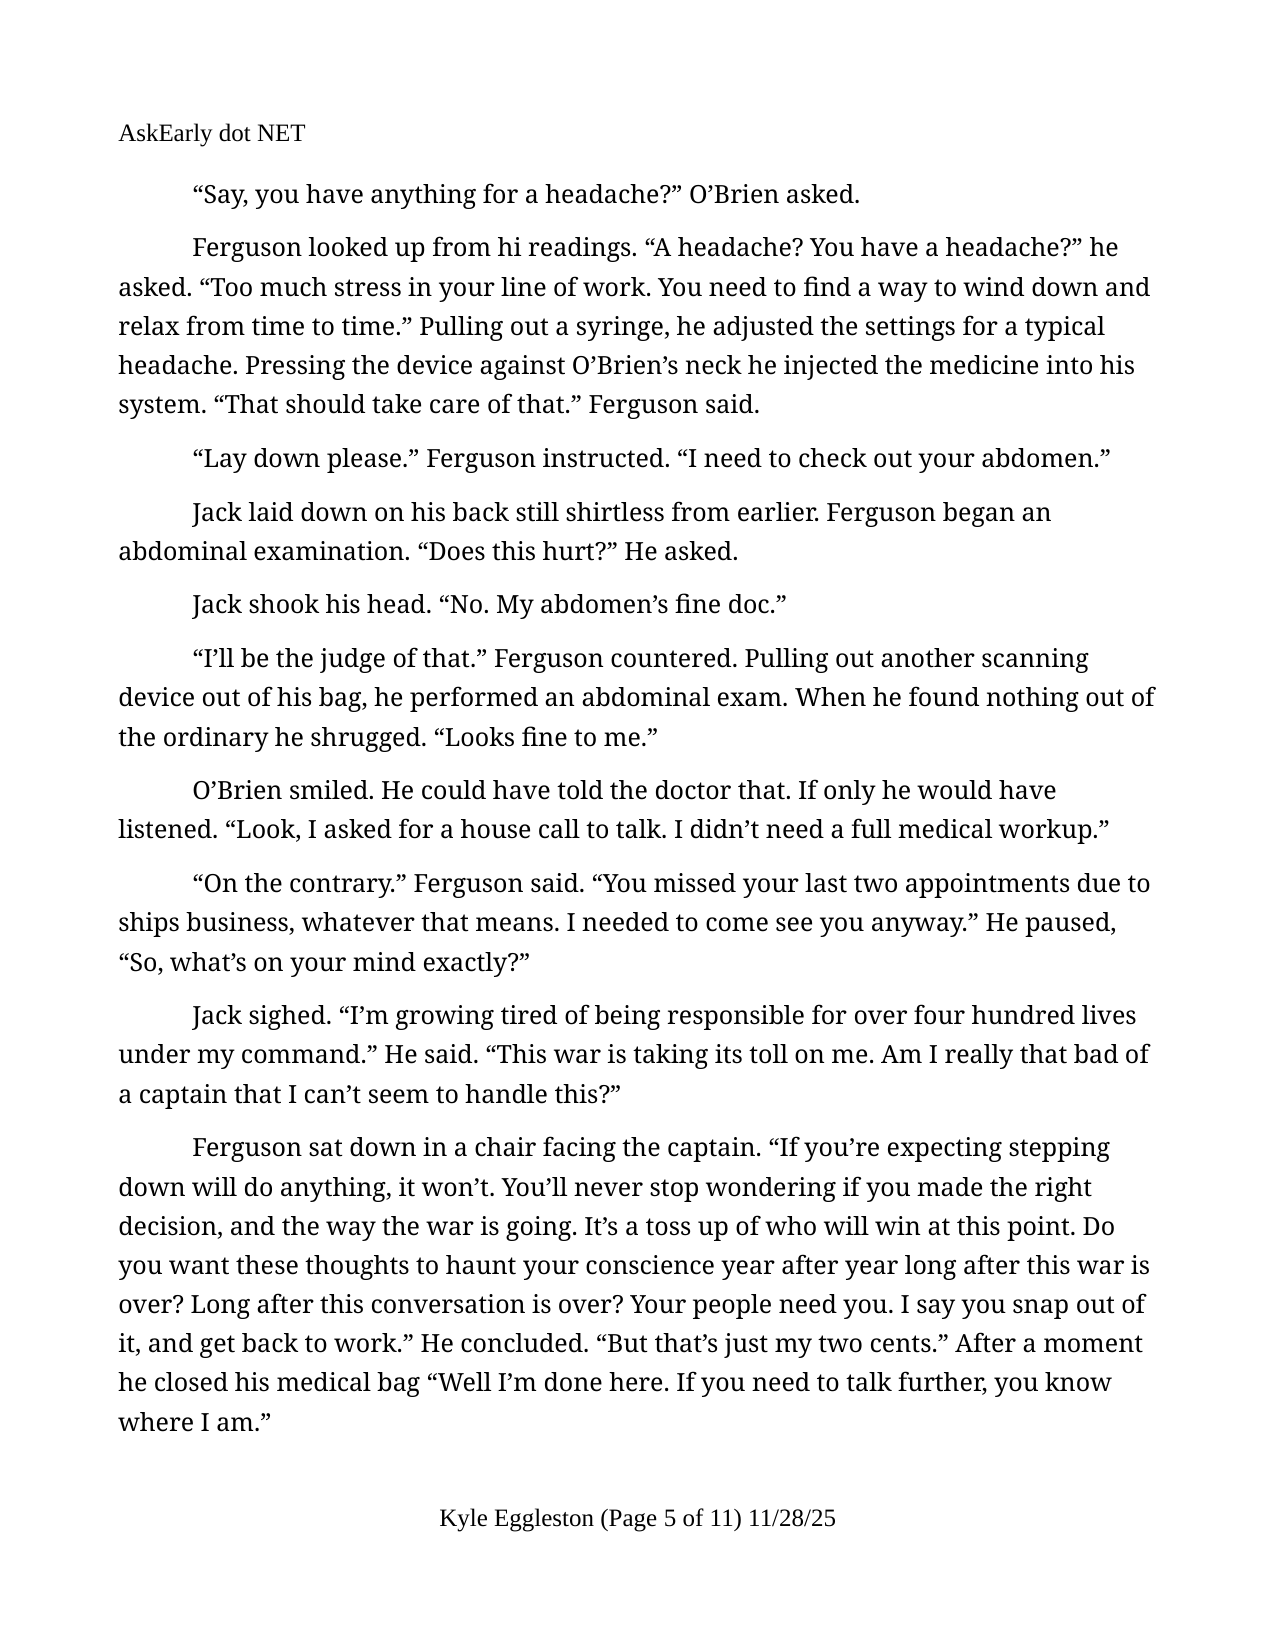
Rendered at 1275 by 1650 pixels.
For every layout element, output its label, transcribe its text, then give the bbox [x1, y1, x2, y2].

text Ferguson looked up from hi readings. “A headache? You have a headache?” he asked. “Too much stress in your line of work. You need to find a way to wind down and relax from time to time.” Pulling out a syringe, he adjusted the settings for a typical headache. Pressing the device against O’Brien’s neck he injected the medicine into his system. “That should take care of that.” Ferguson said. [118, 230, 1157, 421]
text “On the contrary.” Ferguson said. “You missed your last two appointments due to ships business, whatever that means. I needed to come see you anyway.” He paused, “So, what’s on your mind exactly?” [118, 866, 1157, 978]
text O’Brien smiled. He could have told the doctor that. If only he would have listened. “Look, I asked for a house call to talk. I didn’t need a full medical workup.” [118, 773, 1157, 846]
text “I’ll be the judge of that.” Ferguson countered. Pulling out another scanning device out of his bag, he performed an abdominal exam. When he found nothing out of the ordinary he shrugged. “Looks fine to me.” [118, 641, 1157, 753]
text Jack sighed. “I’m growing tired of being responsible for over four hundred lives under my command.” He said. “This war is taking its toll on me. Am I really that bad of a captain that I can’t seem to handle this?” [118, 998, 1157, 1110]
text “Lay down please.” Ferguson instructed. “I need to check out your abdomen.” [118, 441, 1157, 474]
text Ferguson sat down in a chair facing the captain. “If you’re expecting stepping down will do anything, it won’t. You’ll never stop wondering if you made the right decision, and the way the war is going. It’s a toss up of who will win at this point. Do you want these thoughts to haunt your conscience year after year long after this war is over? Long after this conversation is over? Your people need you. I say you snap out of it, and get back to work.” He concluded. “But that’s just my two cents.” After a moment he closed his medical bag “Well I’m done here. If you need to talk further, you know where I am.” [118, 1130, 1157, 1438]
text Jack laid down on his back still shirtless from earlier. Ferguson began an abdominal examination. “Does this hurt?” He asked. [118, 494, 1157, 567]
text Jack shook his head. “No. My abdomen’s fine doc.” [118, 587, 1157, 621]
text “Say, you have anything for a headache?” O’Brien asked. [118, 176, 1157, 210]
